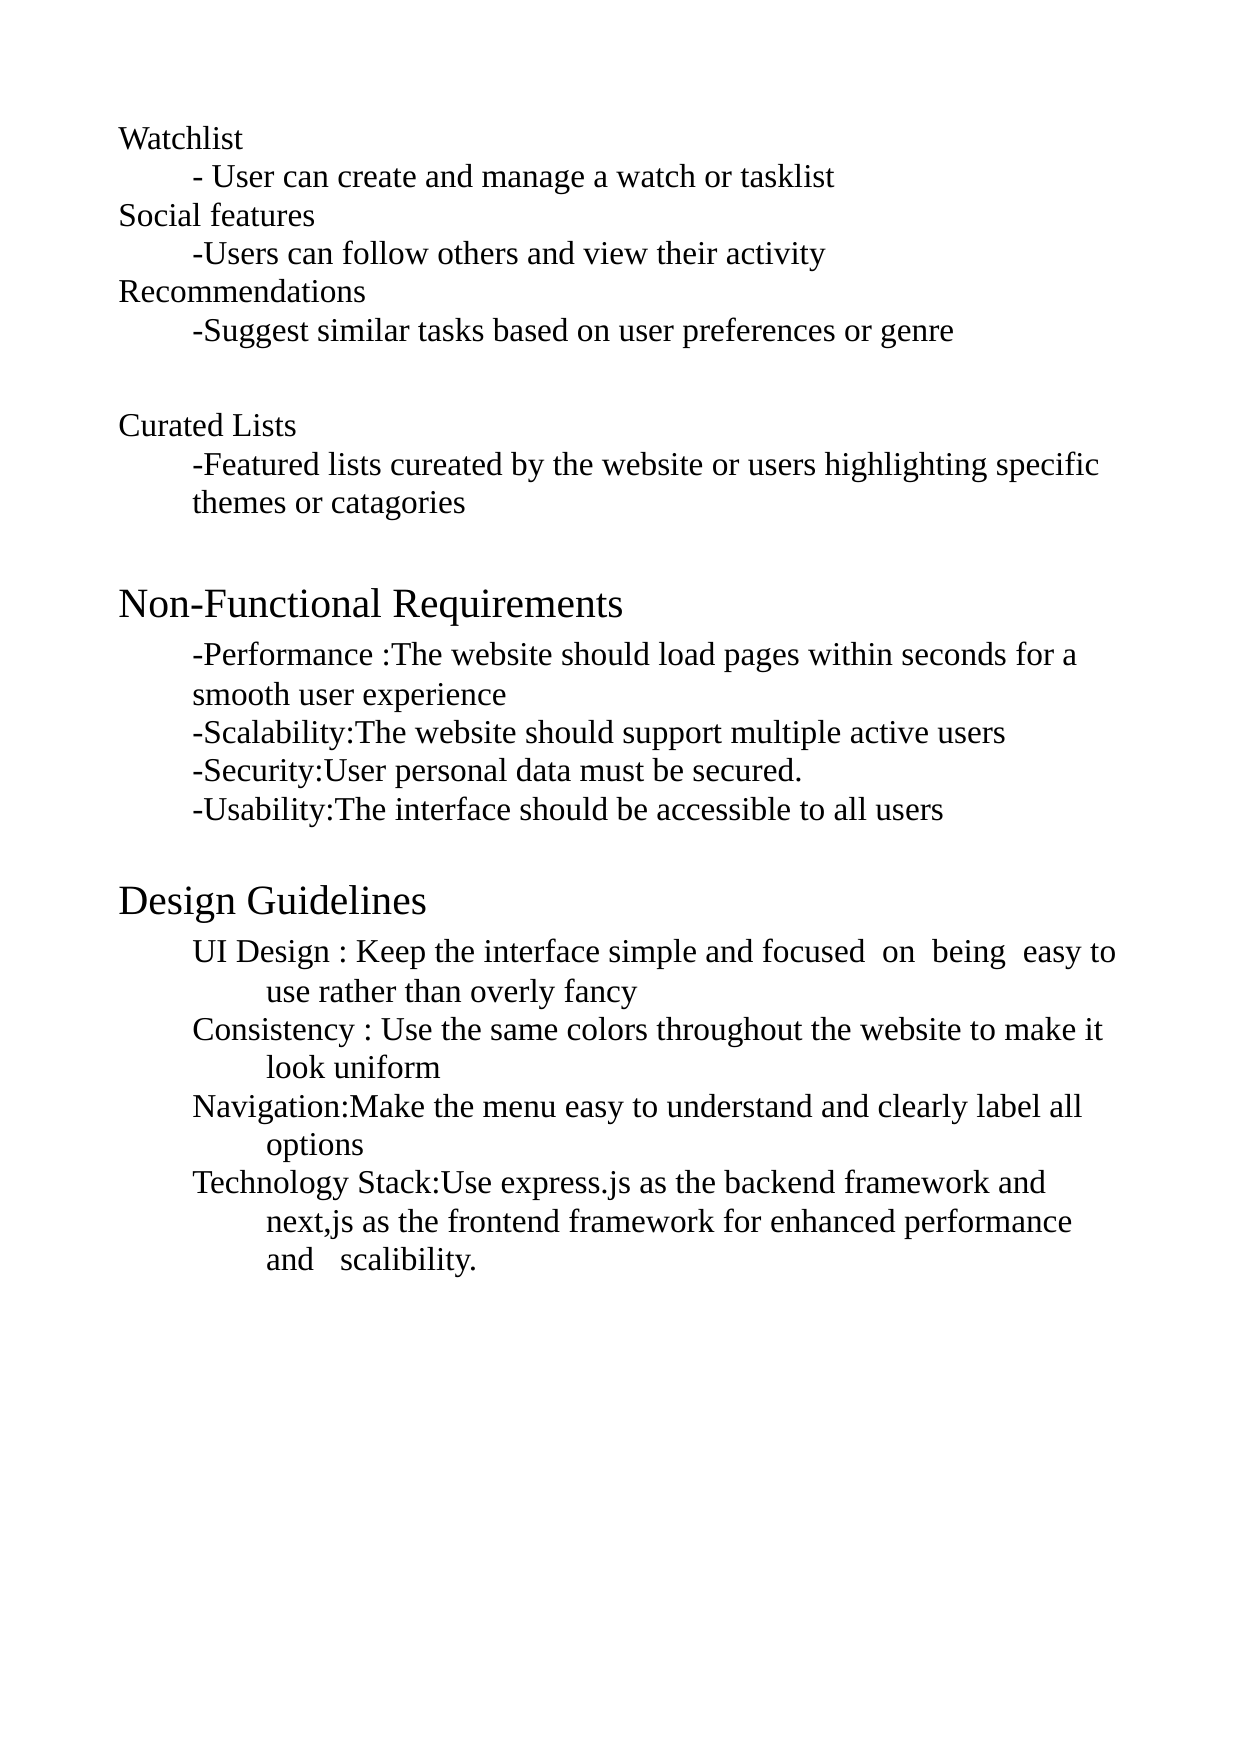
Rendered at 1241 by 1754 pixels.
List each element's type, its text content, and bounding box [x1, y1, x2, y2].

text - User can create and manage a watch or tasklist [118, 156, 1122, 195]
text -Users can follow others and view their activity [118, 233, 1122, 271]
text UI Design : Keep the interface simple and focused on being easy to use rather than overly fancy [118, 923, 1122, 1009]
text Consistency : Use the same colors throughout the website to make it look uniform [118, 1009, 1122, 1086]
text Technology Stack:Use express.js as the backend framework and next,js as the frontend framework for enhanced performance and scalibility. [118, 1163, 1122, 1278]
text -Scalability:The website should support multiple active users [118, 712, 1122, 751]
text Curated Lists [118, 406, 1122, 444]
text -Usability:The interface should be accessible to all users [118, 789, 1122, 827]
text -Featured lists cureated by the website or users highlighting specific themes or catagories [118, 444, 1122, 521]
text Design Guidelines [118, 875, 1122, 923]
text Navigation:Make the menu easy to understand and clearly label all options [118, 1086, 1122, 1163]
text Watchlist [118, 118, 1122, 156]
text -Performance :The website should load pages within seconds for a smooth user experience [118, 626, 1122, 712]
text -Suggest similar tasks based on user preferences or genre [118, 310, 1122, 348]
text Recommendations [118, 271, 1122, 310]
text -Security:User personal data must be secured. [118, 751, 1122, 789]
text Social features [118, 195, 1122, 233]
text Non-Functional Requirements [118, 578, 1122, 626]
